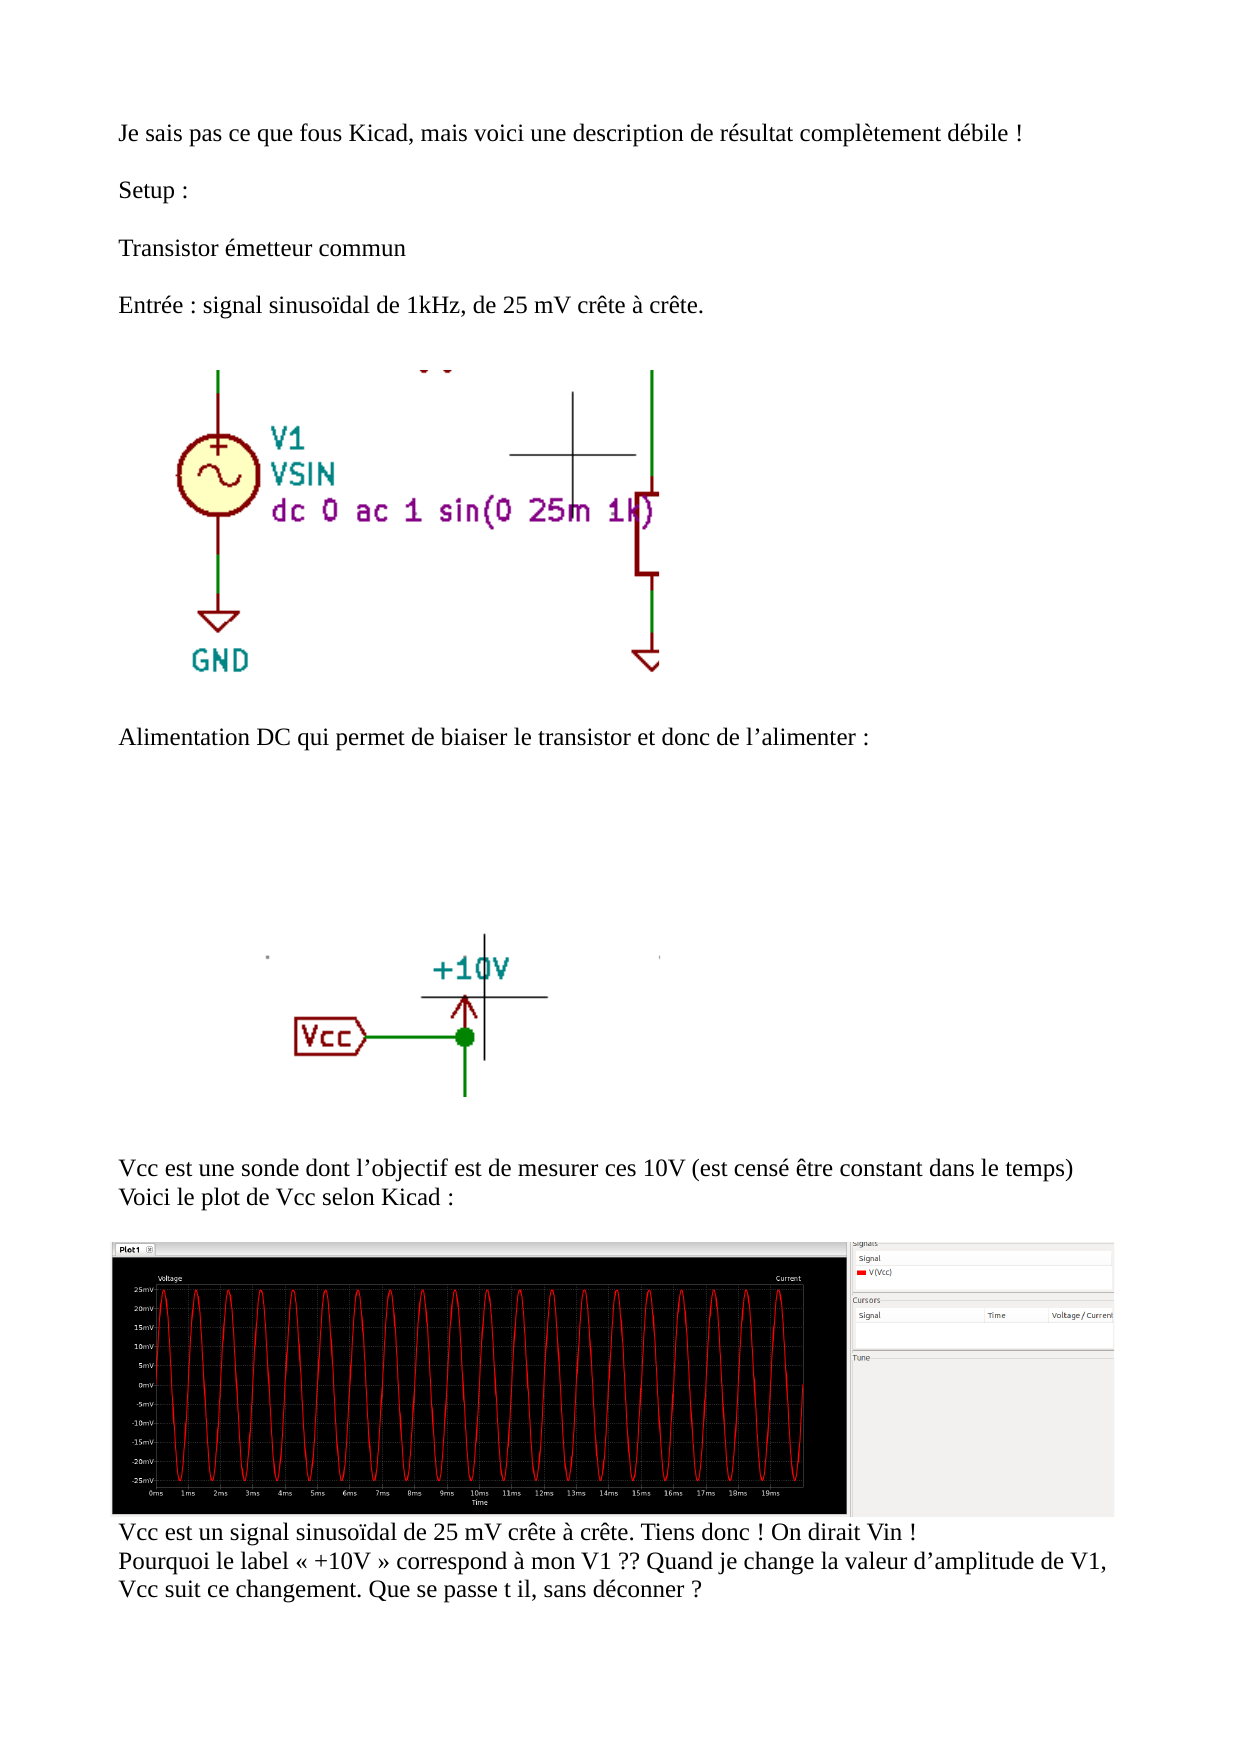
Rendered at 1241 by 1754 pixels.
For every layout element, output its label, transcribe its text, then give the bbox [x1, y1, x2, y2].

picture [130, 779, 661, 1097]
text Pourquoi le label « +10V » correspond à mon V1 ?? Quand je change la valeur d’amplitude de V1, Vcc suit ce changement. Que se passe t il, sans déconner ? [118, 1546, 1122, 1603]
text Alimentation DC qui permet de biaiser le transistor et donc de l’alimenter : [118, 722, 1122, 751]
picture [110, 1242, 1115, 1517]
picture [143, 370, 660, 683]
text Transistor émetteur commun [118, 233, 1122, 262]
text Je sais pas ce que fous Kicad, mais voici une description de résultat complètement débile ! [118, 118, 1122, 147]
text Vcc est une sonde dont l’objectif est de mesurer ces 10V (est censé être constant dans le temps) Voici le plot de Vcc selon Kicad : [118, 1153, 1122, 1211]
text Vcc est un signal sinusoïdal de 25 mV crête à crête. Tiens donc ! On dirait Vin ! [118, 1239, 1122, 1546]
text Setup : [118, 176, 1122, 204]
text Entrée : signal sinusoïdal de 1kHz, de 25 mV crête à crête. [118, 291, 1122, 319]
